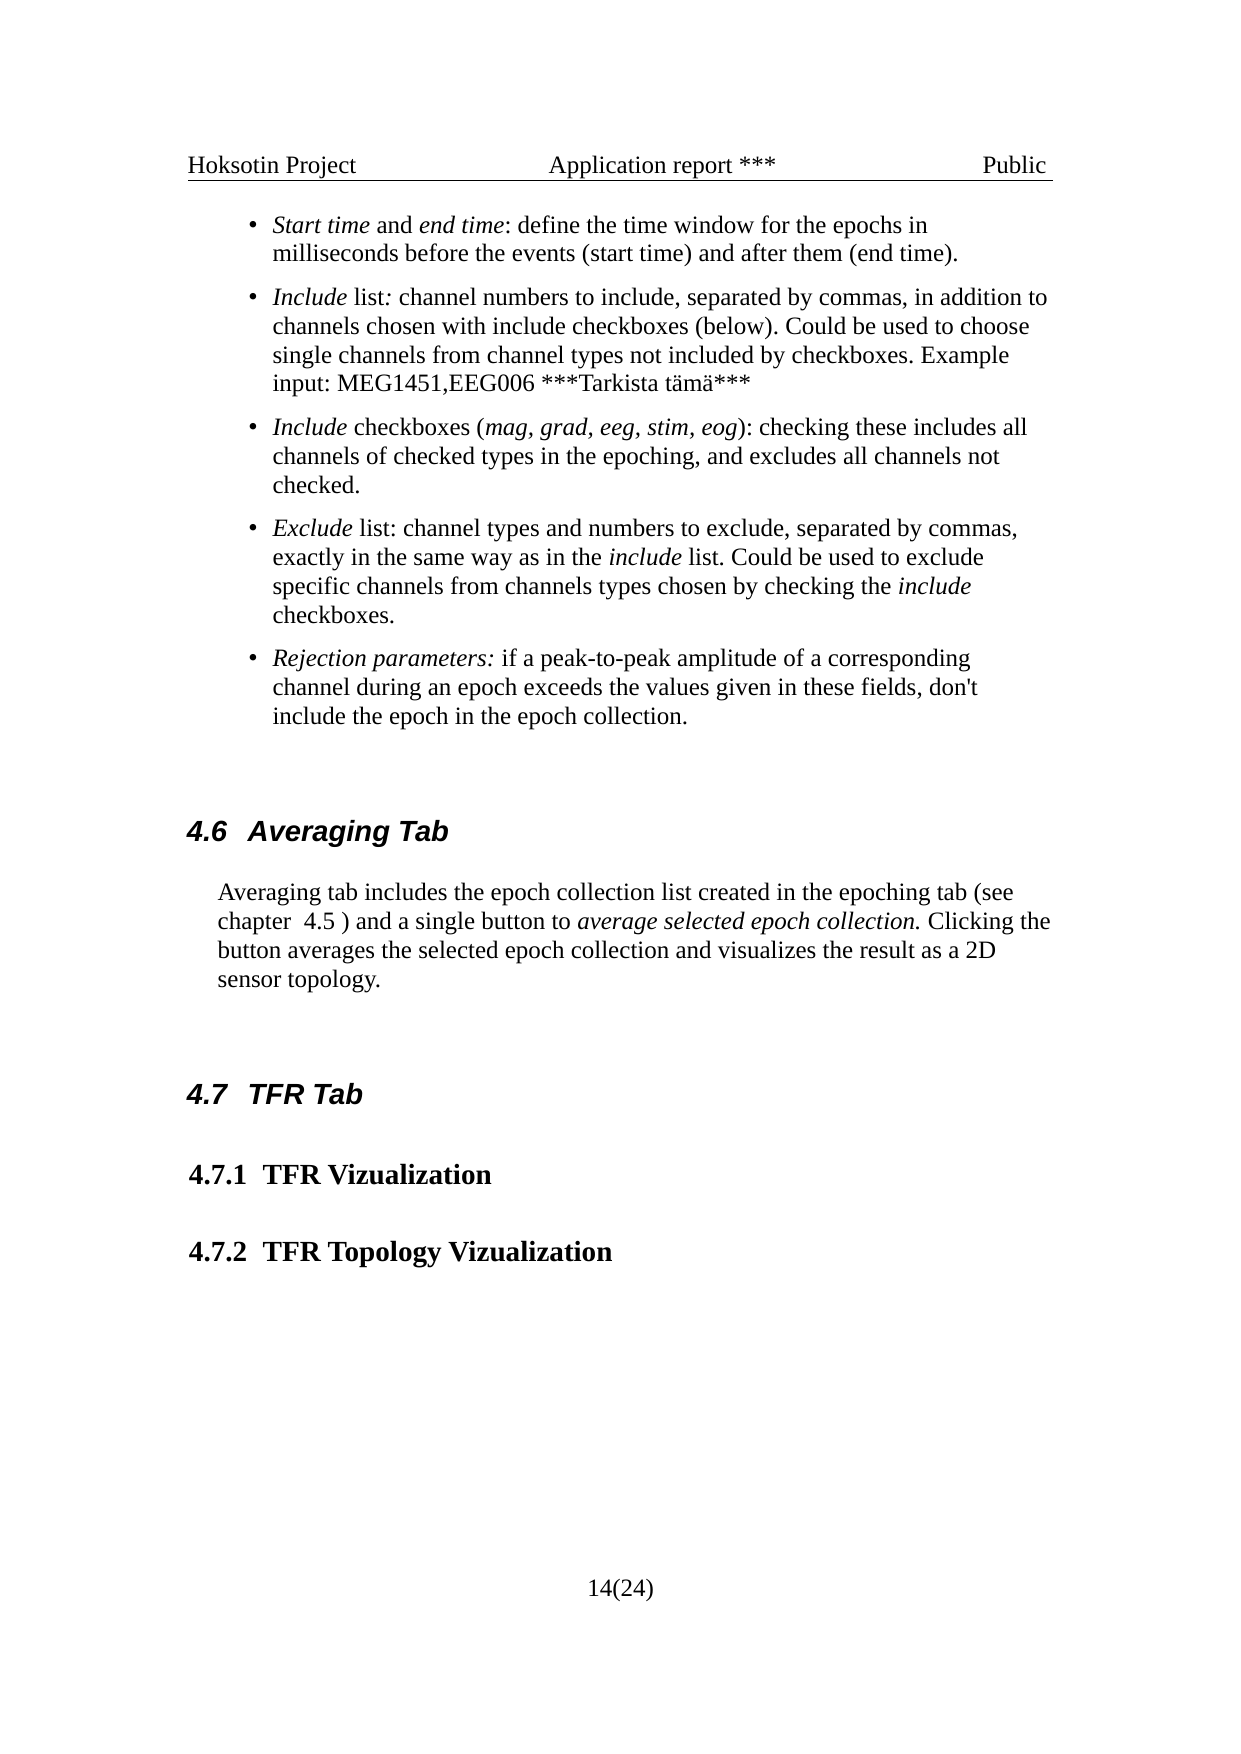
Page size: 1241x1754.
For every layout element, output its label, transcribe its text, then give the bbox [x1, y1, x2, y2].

subtitle Averaging Tab [178, 814, 1053, 847]
subtitle TFR Vizualization [181, 1157, 1053, 1190]
list Include checkboxes (mag, grad, eeg, stim, eog): checking these includes all channels of checked types in the epoching, and excludes all channels not checked. [249, 412, 1053, 498]
list Include list: channel numbers to include, separated by commas, in addition to channels chosen with include checkboxes (below). Could be used to choose single channels from channel types not included by checkboxes. Example input: MEG1451,EEG006 ***Tarkista tämä*** [249, 282, 1053, 397]
subtitle TFR Tab [178, 1077, 1053, 1110]
list Rejection parameters: if a peak-to-peak amplitude of a corresponding channel during an epoch exceeds the values given in these fields, don't include the epoch in the epoch collection. [249, 643, 1053, 730]
text Averaging tab includes the epoch collection list created in the epoching tab (see chapter 4.5 ) and a single button to average selected epoch collection. Clicking the button averages the selected epoch collection and visualizes the result as a 2D sensor topology. [217, 877, 1053, 992]
subtitle TFR Topology Vizualization [181, 1234, 1053, 1267]
list Start time and end time: define the time window for the epochs in milliseconds before the events (start time) and after them (end time). [249, 210, 1053, 267]
list Exclude list: channel types and numbers to exclude, separated by commas, exactly in the same way as in the include list. Could be used to exclude specific channels from channels types chosen by checking the include checkboxes. [249, 513, 1053, 628]
